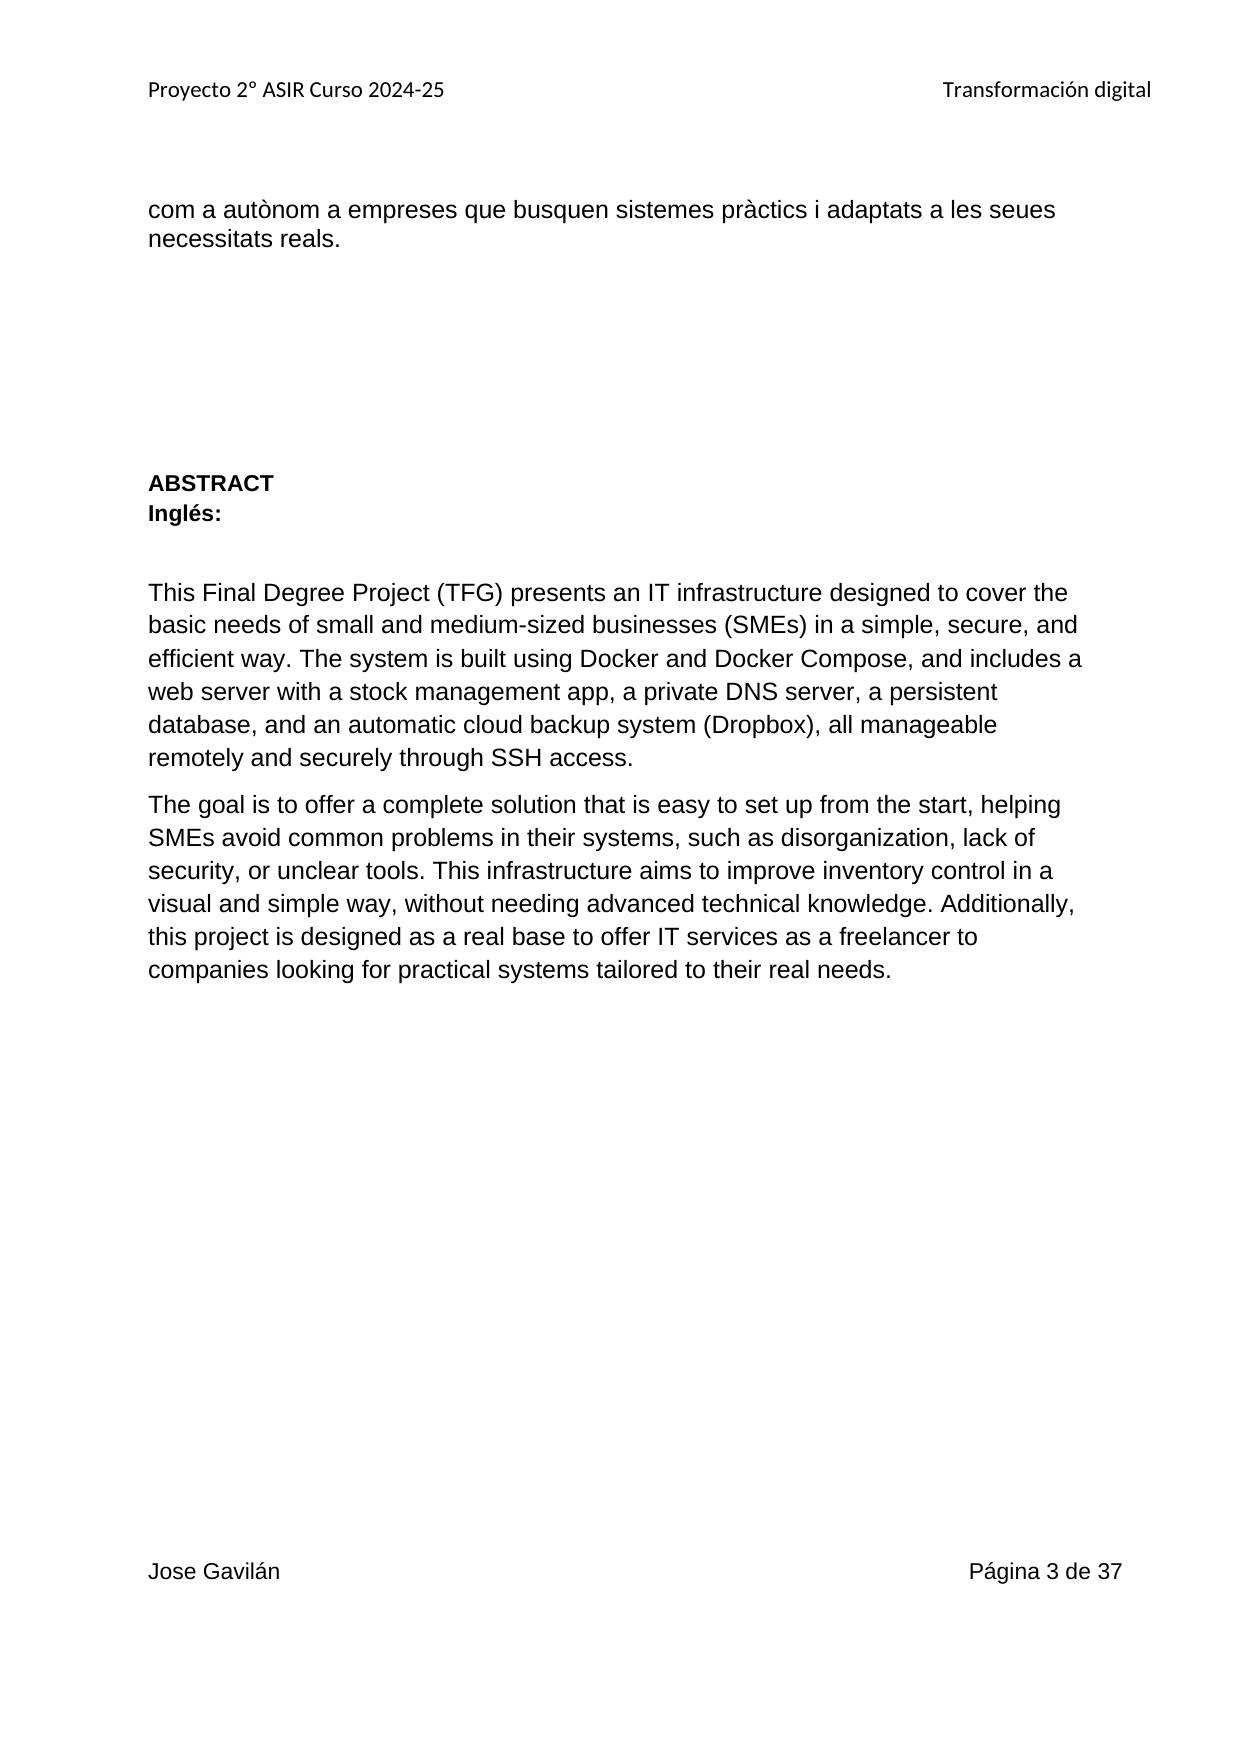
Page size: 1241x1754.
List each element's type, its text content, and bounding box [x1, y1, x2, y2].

text This Final Degree Project (TFG) presents an IT infrastructure designed to cover the basic needs of small and medium-sized businesses (SMEs) in a simple, secure, and efficient way. The system is built using Docker and Docker Compose, and includes a web server with a stock management app, a private DNS server, a persistent database, and an automatic cloud backup system (Dropbox), all manageable remotely and securely through SSH access. [148, 544, 1093, 771]
text ABSTRACT Inglés: [148, 469, 1093, 526]
text com a autònom a empreses que busquen sistemes pràctics i adaptats a les seues necessitats reals. [148, 195, 1093, 252]
text The goal is to offer a complete solution that is easy to set up from the start, helping SMEs avoid common problems in their systems, such as disorganization, lack of security, or unclear tools. This infrastructure aims to improve inventory control in a visual and simple way, without needing advanced technical knowledge. Additionally, this project is designed as a real base to offer IT services as a freelancer to companies looking for practical systems tailored to their real needs. [148, 790, 1093, 984]
